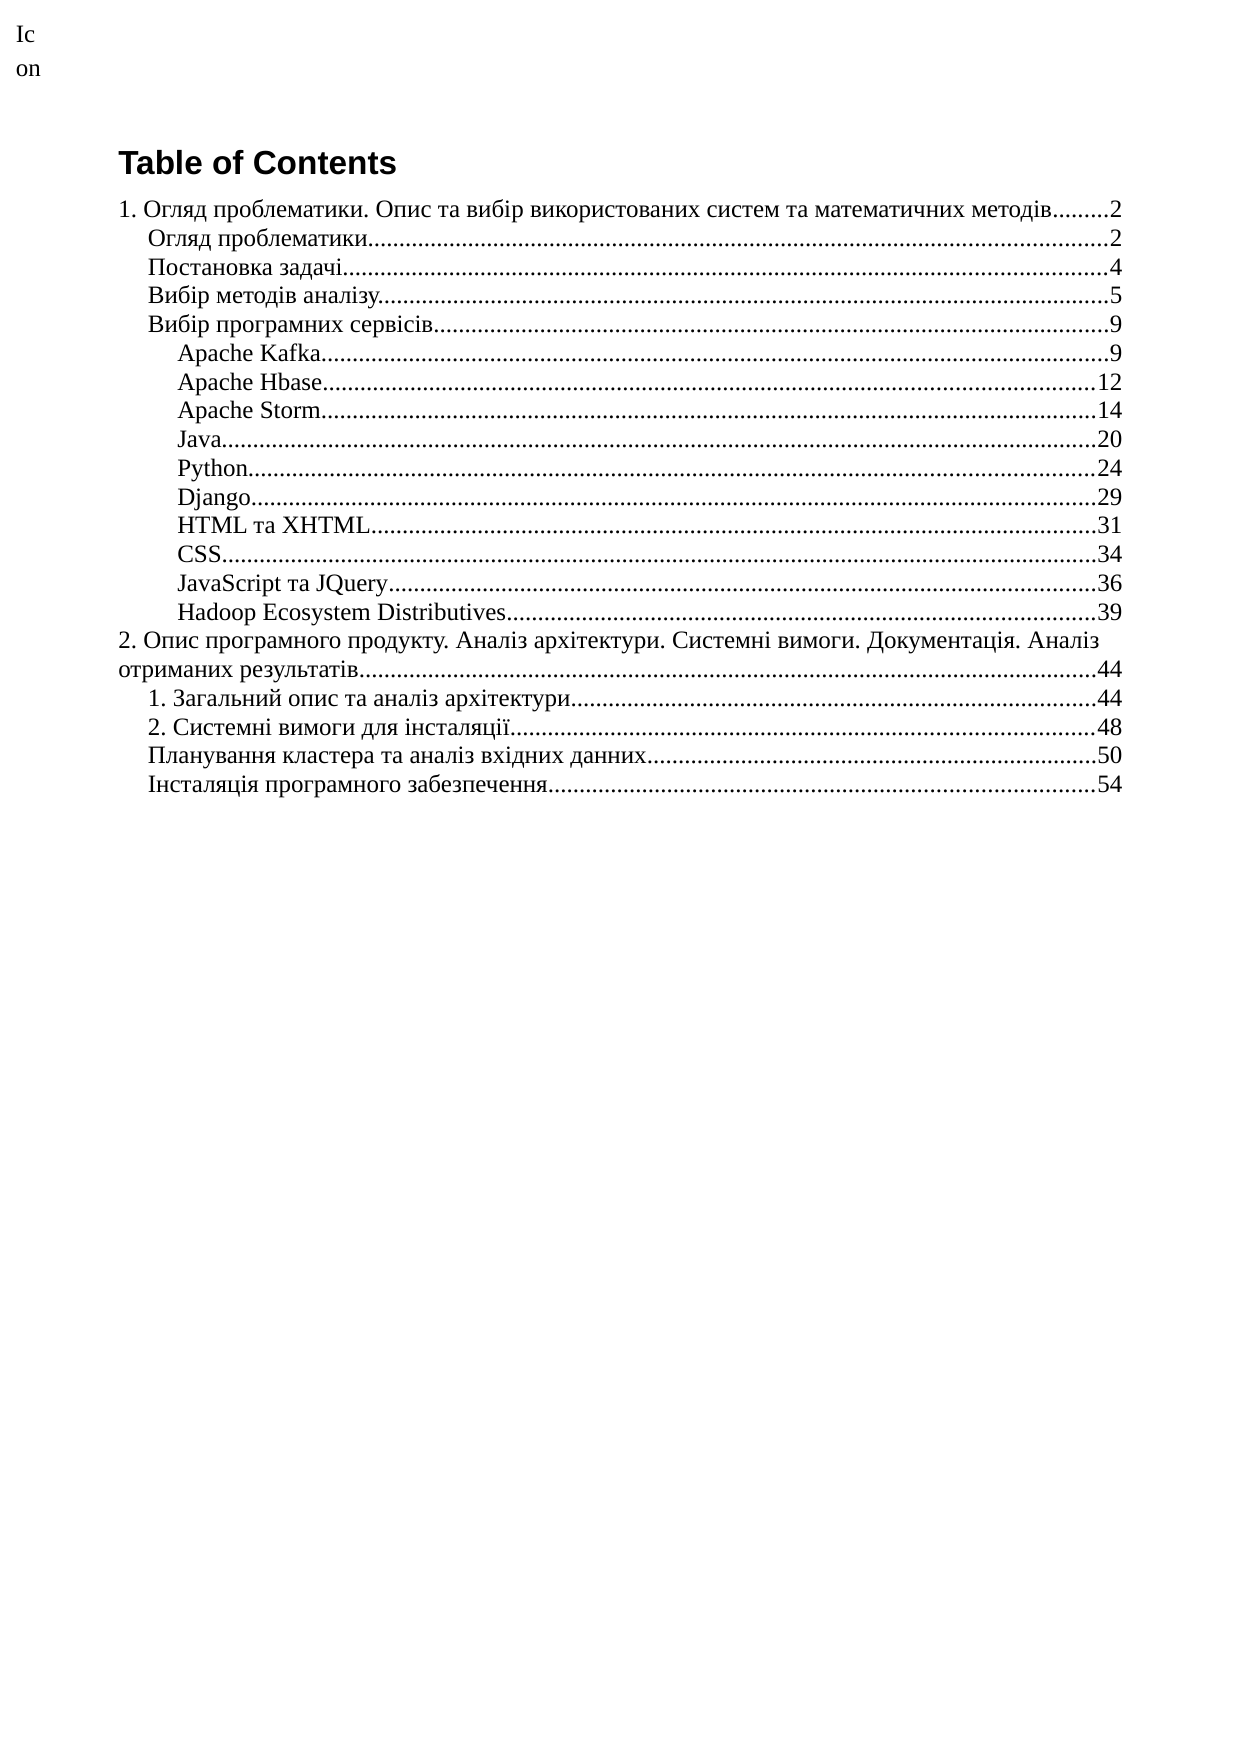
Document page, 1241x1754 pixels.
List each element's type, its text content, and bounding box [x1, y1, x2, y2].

text Java 20 [177, 424, 1122, 453]
text 2. Системні вимоги для інсталяції 48 [148, 712, 1122, 740]
text Icon [16, 19, 41, 82]
text Вибір програмних сервісів 9 [148, 309, 1122, 338]
text CSS 34 [177, 539, 1122, 568]
text Apache Storm 14 [177, 395, 1122, 424]
text Django 29 [177, 482, 1122, 510]
text Огляд проблематики 2 [148, 223, 1122, 252]
text Hadoop Ecosystem Distributives 39 [177, 597, 1122, 625]
subtitle Table of Contents [118, 143, 1122, 182]
text Постановка задачі 4 [148, 252, 1122, 280]
text Вибір методів аналізу. 5 [148, 280, 1122, 309]
text 2. Опис програмного продукту. Аналіз архітектури. Системні вимоги. Документація. Аналіз отриманих результатів 44 [118, 625, 1122, 683]
text Інсталяція програмного забезпечення 54 [148, 769, 1122, 798]
text Планування кластера та аналіз вхідних данних 50 [148, 740, 1122, 769]
text 1. Загальний опис та аналіз архітектури. 44 [148, 683, 1122, 712]
text HTML та XHTML 31 [177, 510, 1122, 539]
text Apache Hbase 12 [177, 367, 1122, 395]
text 1. Огляд проблематики. Опис та вибір використованих систем та математичних методів 2 [118, 194, 1122, 223]
text Python 24 [177, 453, 1122, 482]
text JavaScript та JQuery 36 [177, 568, 1122, 597]
text Apache Kafka 9 [177, 338, 1122, 367]
